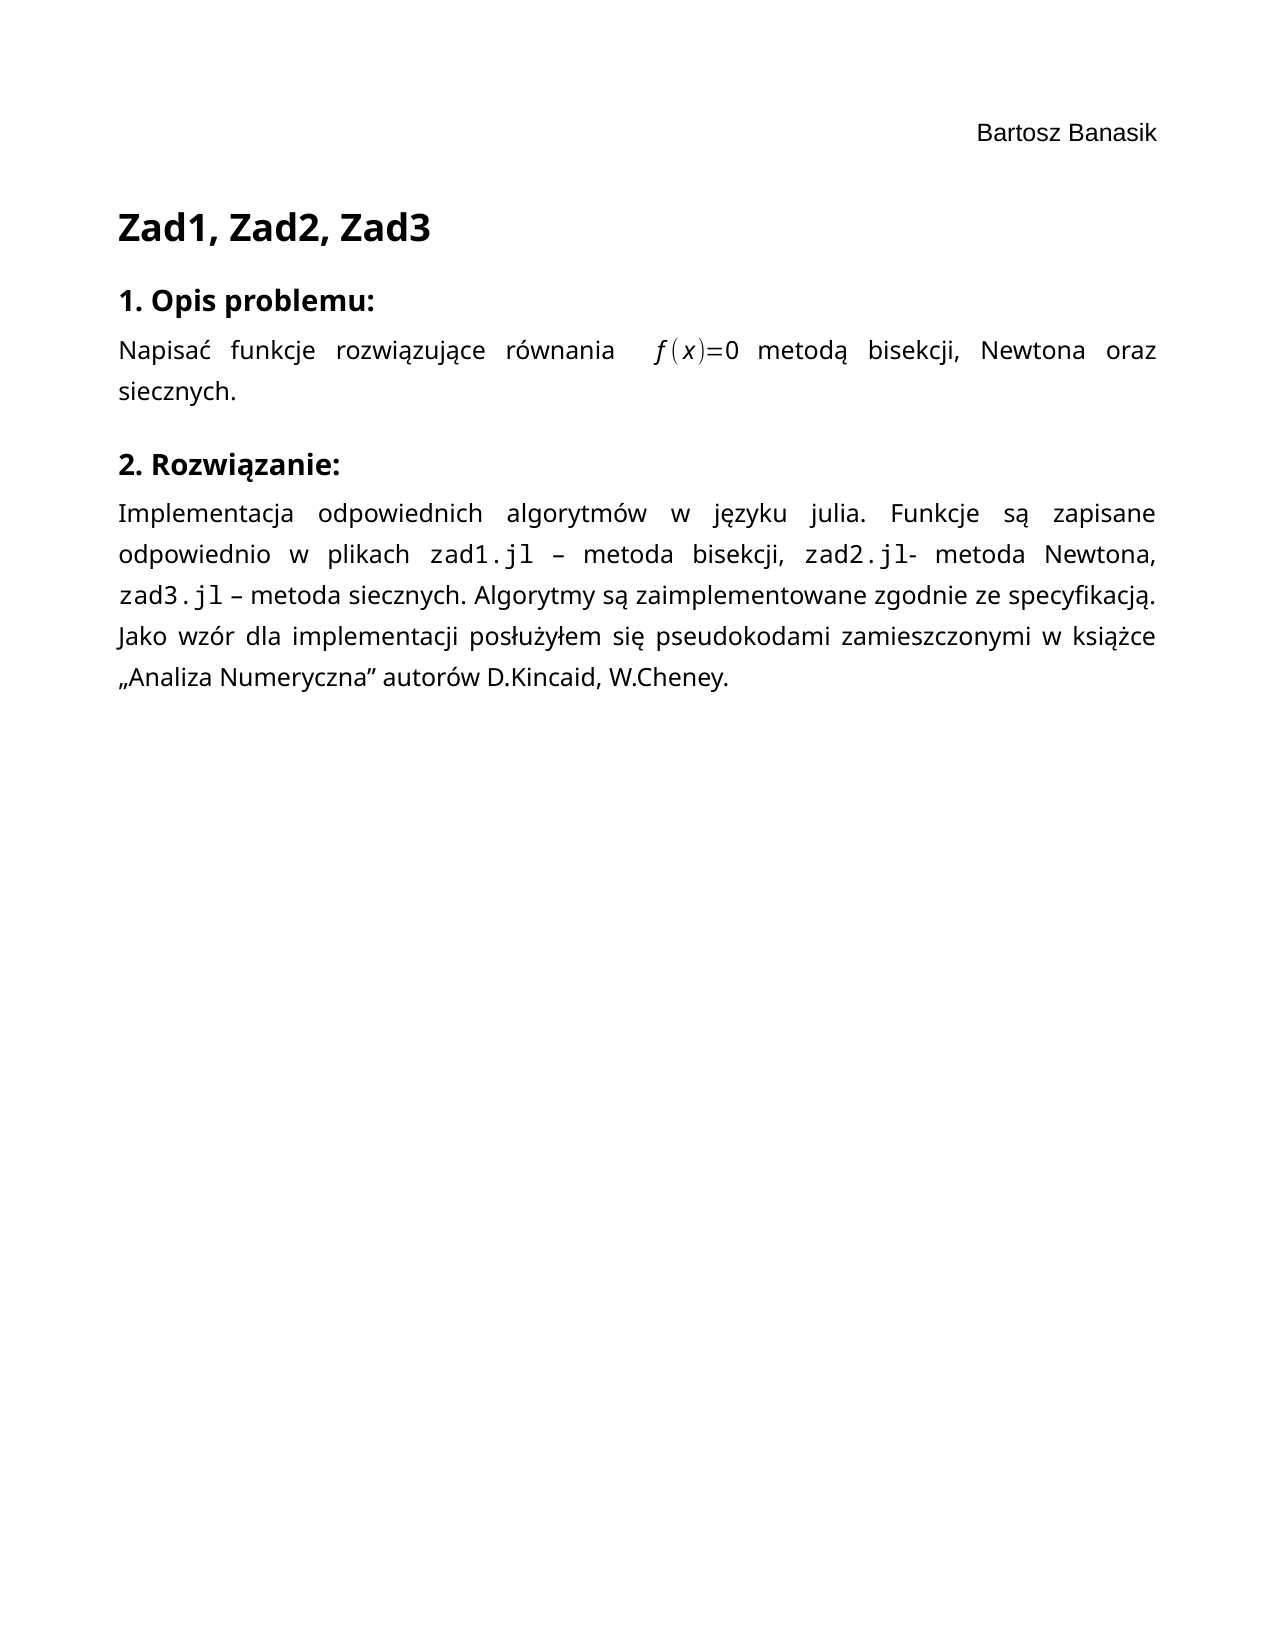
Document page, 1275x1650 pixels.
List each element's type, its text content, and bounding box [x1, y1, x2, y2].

text Implementacja odpowiednich algorytmów w języku julia. Funkcje są zapisane odpowiednio w plikach zad1.jl – metoda bisekcji, zad2.jl- metoda Newtona, zad3.jl – metoda siecznych. Algorytmy są zaimplementowane zgodnie ze specyfikacją. Jako wzór dla implementacji posłużyłem się pseudokodami zamieszczonymi w książce „Analiza Numeryczna” autorów D.Kincaid, W.Cheney. [118, 496, 1157, 693]
text Napisać funkcje rozwiązujące równania metodą bisekcji, Newtona oraz siecznych. [118, 333, 1157, 407]
subtitle 2. Rozwiązanie: [118, 443, 1157, 483]
subtitle Zad1, Zad2, Zad3 [118, 201, 1157, 253]
subtitle 1. Opis problemu: [118, 280, 1157, 320]
